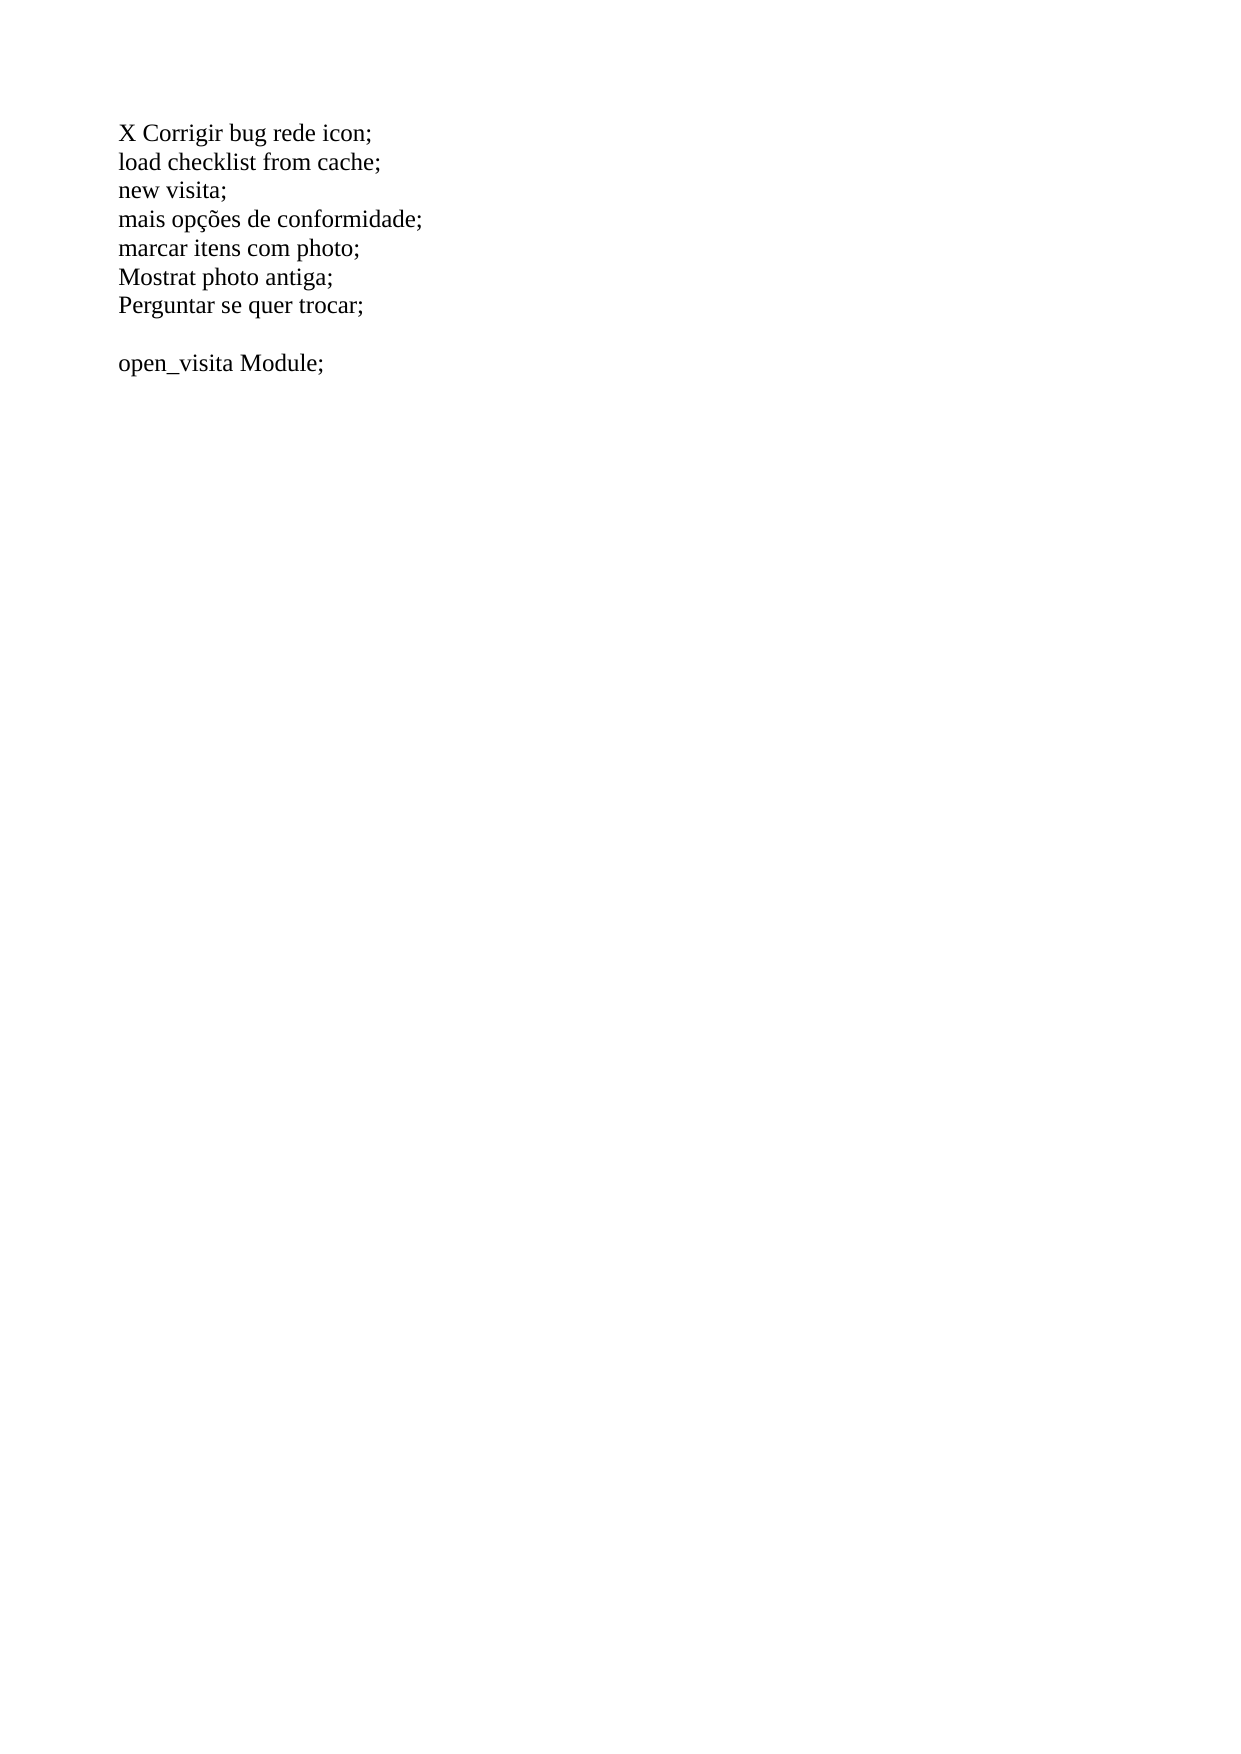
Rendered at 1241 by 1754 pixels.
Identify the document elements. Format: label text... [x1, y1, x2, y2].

text new visita; [118, 176, 1122, 204]
text open_visita Module; [118, 348, 1122, 377]
text Perguntar se quer trocar; [118, 291, 1122, 319]
text X Corrigir bug rede icon; [118, 118, 1122, 147]
text Mostrat photo antiga; [118, 262, 1122, 291]
text mais opções de conformidade; [118, 204, 1122, 233]
text marcar itens com photo; [118, 233, 1122, 262]
text load checklist from cache; [118, 147, 1122, 176]
